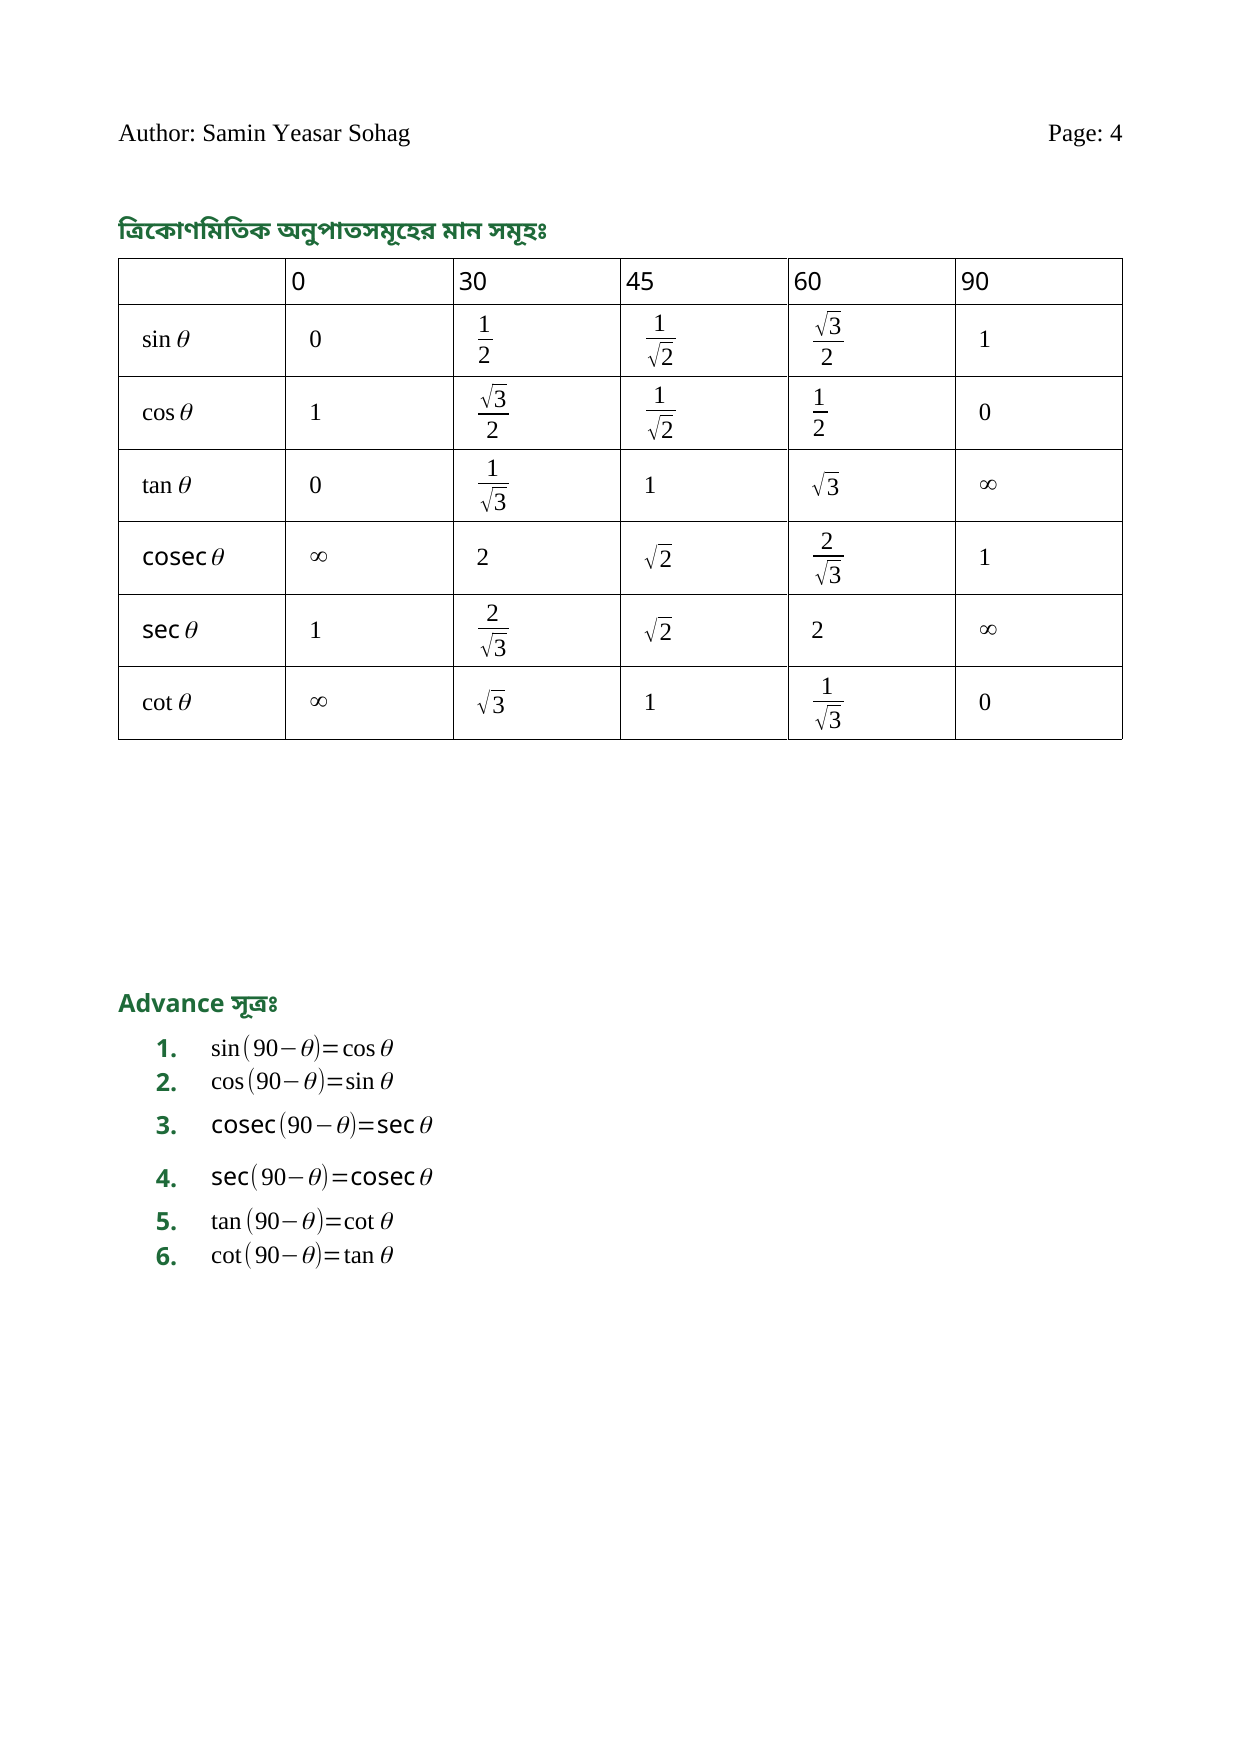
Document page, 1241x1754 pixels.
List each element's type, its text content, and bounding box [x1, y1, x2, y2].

table_cell [621, 522, 787, 594]
table_header 90 [956, 259, 1122, 304]
table_cell [956, 595, 1122, 666]
text Advance সূত্রঃ [118, 978, 1122, 1031]
table_cell [454, 595, 620, 666]
table_cell [621, 377, 787, 449]
table_cell [789, 595, 955, 666]
table_header 30 [454, 259, 620, 304]
table_cell [956, 305, 1122, 376]
table_cell [789, 450, 955, 521]
table_cell [454, 522, 620, 594]
table_cell [454, 305, 620, 376]
table_cell [286, 667, 453, 739]
table_cell [286, 377, 453, 449]
table_cell [119, 522, 285, 594]
table_header 45 [621, 259, 787, 304]
table_cell [956, 667, 1122, 739]
table_cell [621, 667, 787, 739]
text ত্রিকোণমিতিক অনুপাতসমূহের মান সমূহঃ [118, 205, 1122, 258]
table_cell [286, 595, 453, 666]
table_cell [119, 667, 285, 739]
table_cell [454, 377, 620, 449]
table_header [119, 259, 285, 304]
table_cell [956, 522, 1122, 594]
table_cell [789, 667, 955, 739]
table_cell [119, 377, 285, 449]
table_cell [956, 377, 1122, 449]
table_cell [789, 522, 955, 594]
table_cell [286, 305, 453, 376]
table_cell [286, 522, 453, 594]
table_cell [119, 305, 285, 376]
table_cell [789, 305, 955, 376]
table_cell [789, 377, 955, 449]
table_cell [621, 305, 787, 376]
table_cell [621, 450, 787, 521]
table_cell [956, 450, 1122, 521]
table_cell [119, 595, 285, 666]
table_cell [454, 450, 620, 521]
table_cell [286, 450, 453, 521]
table_cell [454, 667, 620, 739]
table_cell [621, 595, 787, 666]
table_header 0 [286, 259, 453, 304]
table_cell [119, 450, 285, 521]
table_header 60 [789, 259, 955, 304]
